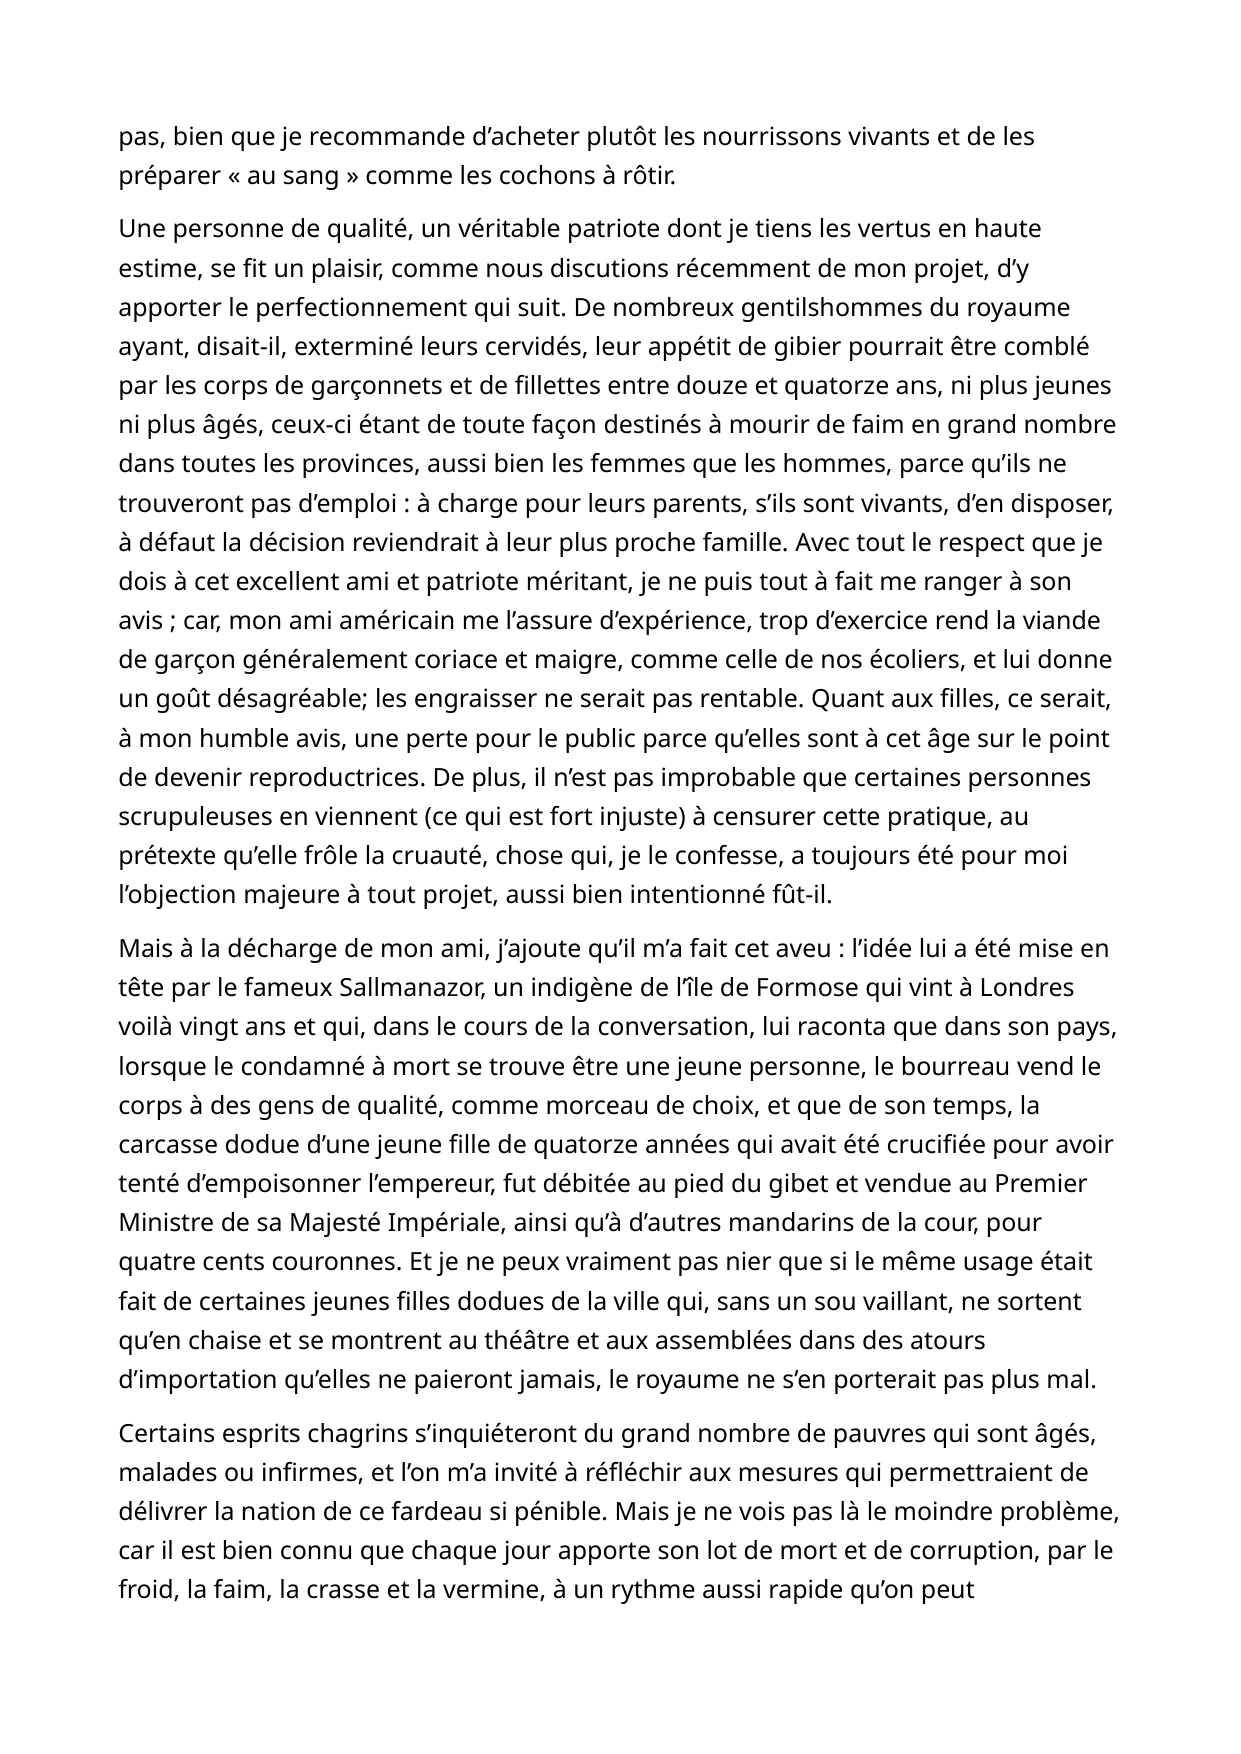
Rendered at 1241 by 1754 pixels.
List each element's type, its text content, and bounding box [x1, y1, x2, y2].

text Certains esprits chagrins s’inquiéteront du grand nombre de pauvres qui sont âgés, malades ou infirmes, et l’on m’a invité à réfléchir aux mesures qui permettraient de délivrer la nation de ce fardeau si pénible. Mais je ne vois pas là le moindre problème, car il est bien connu que chaque jour apporte son lot de mort et de corruption, par le froid, la faim, la crasse et la vermine, à un rythme aussi rapide qu’on peut [118, 1415, 1122, 1606]
text pas, bien que je recommande d’acheter plutôt les nourrissons vivants et de les préparer « au sang » comme les cochons à rôtir. [118, 118, 1122, 191]
text Mais à la décharge de mon ami, j’ajoute qu’il m’a fait cet aveu : l’idée lui a été mise en tête par le fameux Sallmanazor, un indigène de l’île de Formose qui vint à Londres voilà vingt ans et qui, dans le cours de la conversation, lui raconta que dans son pays, lorsque le condamné à mort se trouve être une jeune personne, le bourreau vend le corps à des gens de qualité, comme morceau de choix, et que de son temps, la carcasse dodue d’une jeune fille de quatorze années qui avait été crucifiée pour avoir tenté d’empoisonner l’empereur, fut débitée au pied du gibet et vendue au Premier Ministre de sa Majesté Impériale, ainsi qu’à d’autres mandarins de la cour, pour quatre cents couronnes. Et je ne peux vraiment pas nier que si le même usage était fait de certaines jeunes filles dodues de la ville qui, sans un sou vaillant, ne sortent qu’en chaise et se montrent au théâtre et aux assemblées dans des atours d’importation qu’elles ne paieront jamais, le royaume ne s’en porterait pas plus mal. [118, 931, 1122, 1396]
text Une personne de qualité, un véritable patriote dont je tiens les vertus en haute estime, se fit un plaisir, comme nous discutions récemment de mon projet, d’y apporter le perfectionnement qui suit. De nombreux gentilshommes du royaume ayant, disait-il, exterminé leurs cervidés, leur appétit de gibier pourrait être comblé par les corps de garçonnets et de fillettes entre douze et quatorze ans, ni plus jeunes ni plus âgés, ceux-ci étant de toute façon destinés à mourir de faim en grand nombre dans toutes les provinces, aussi bien les femmes que les hommes, parce qu’ils ne trouveront pas d’emploi : à charge pour leurs parents, s’ils sont vivants, d’en disposer, à défaut la décision reviendrait à leur plus proche famille. Avec tout le respect que je dois à cet excellent ami et patriote méritant, je ne puis tout à fait me ranger à son avis ; car, mon ami américain me l’assure d’expérience, trop d’exercice rend la viande de garçon généralement coriace et maigre, comme celle de nos écoliers, et lui donne un goût désagréable; les engraisser ne serait pas rentable. Quant aux filles, ce serait, à mon humble avis, une perte pour le public parce qu’elles sont à cet âge sur le point de devenir reproductrices. De plus, il n’est pas improbable que certaines personnes scrupuleuses en viennent (ce qui est fort injuste) à censurer cette pratique, au prétexte qu’elle frôle la cruauté, chose qui, je le confesse, a toujours été pour moi l’objection majeure à tout projet, aussi bien intentionné fût-il. [118, 211, 1122, 911]
